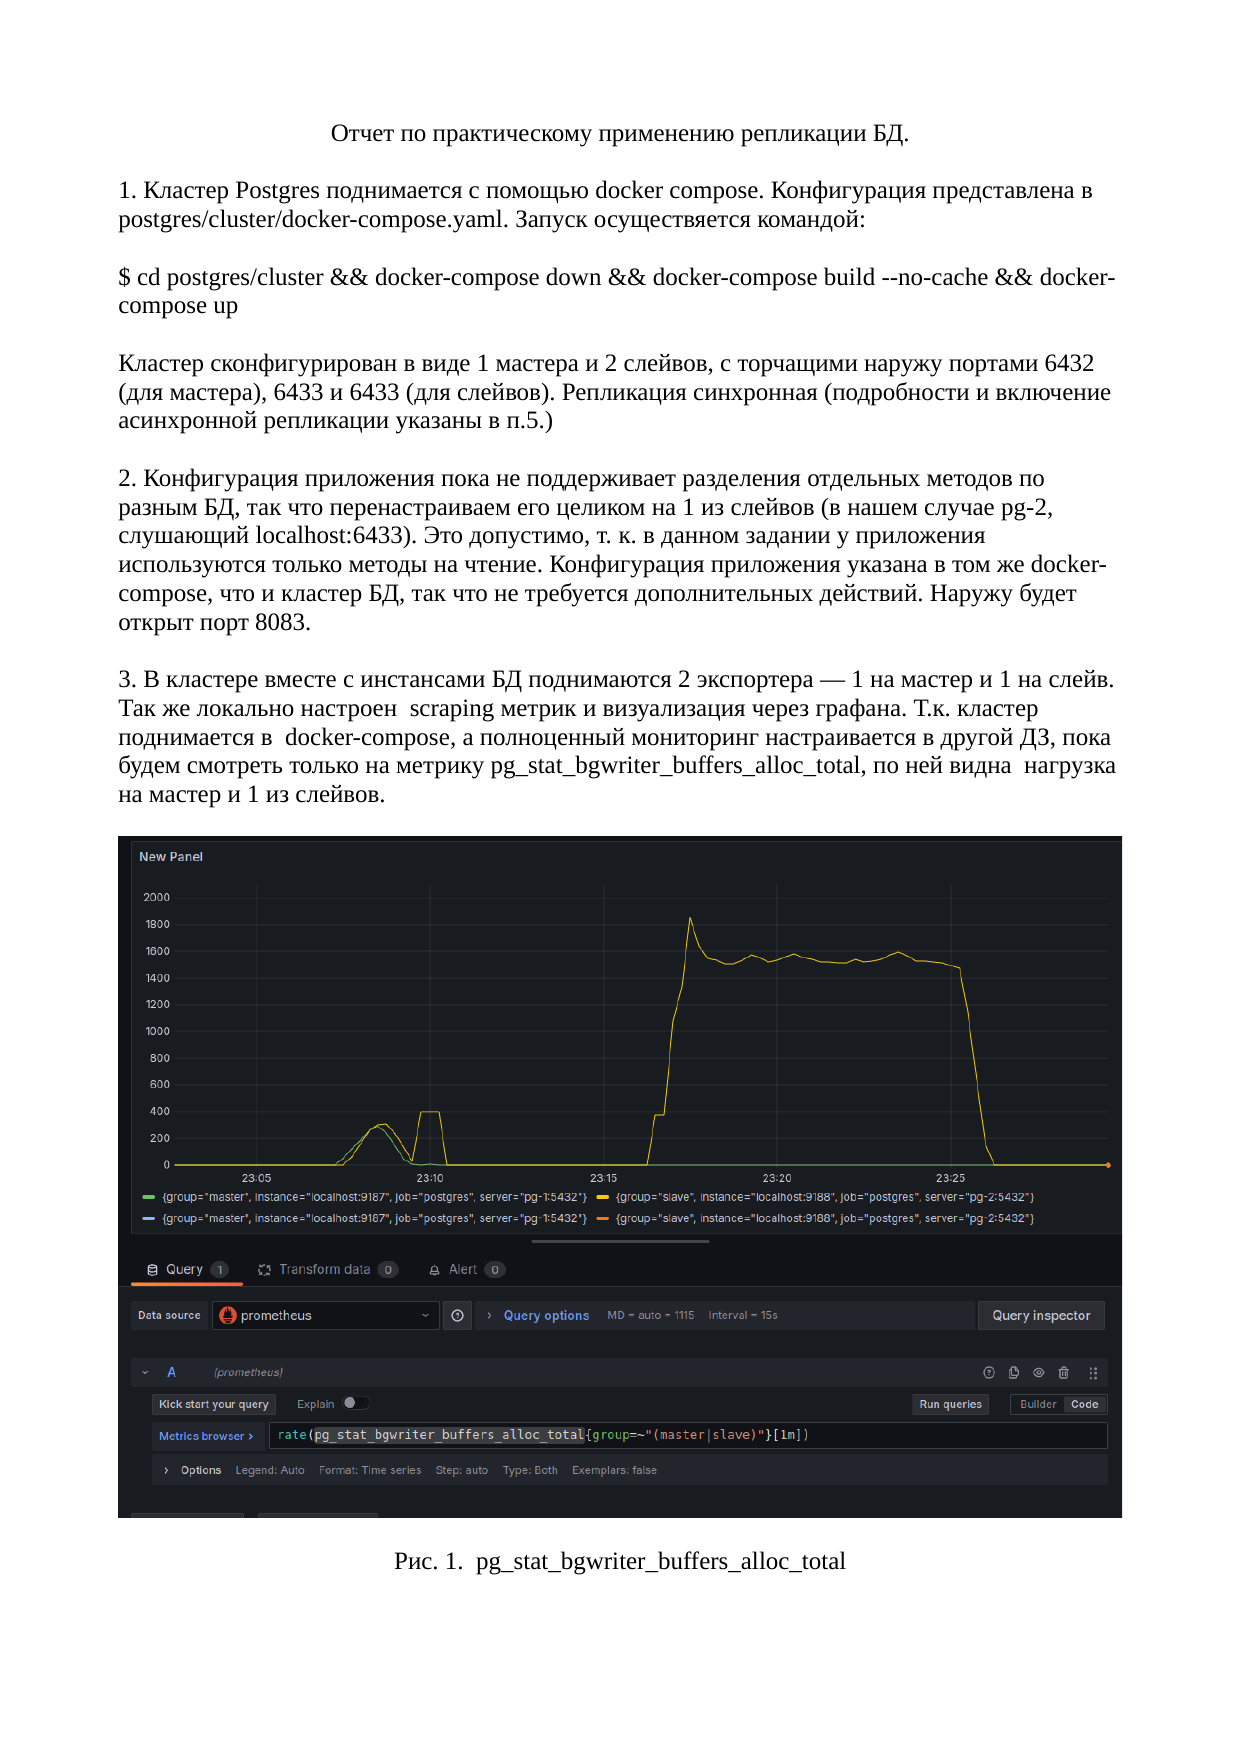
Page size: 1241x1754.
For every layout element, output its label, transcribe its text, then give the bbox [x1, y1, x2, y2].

text Отчет по практическому применению репликации БД. [118, 118, 1122, 176]
text 3. В кластере вместе с инстансами БД поднимаются 2 экспортера — 1 на мастер и 1 на слейв. Так же локально настроен scraping метрик и визуализация через графана. Т.к. кластер поднимается в docker-compose, а полноценный мониторинг настраивается в другой ДЗ, пока будем смотреть только на метрику pg_stat_bgwriter_buffers_alloc_total, по ней видна нагрузка на мастер и 1 из слейвов. [118, 664, 1122, 808]
text Кластер сконфигурирован в виде 1 мастера и 2 слейвов, с торчащими наружу портами 6432 (для мастера), 6433 и 6433 (для слейвов). Репликация синхронная (подробности и включение асинхронной репликации указаны в п.5.) 2. Конфигурация приложения пока не поддерживает разделения отдельных методов по разным БД, так что перенастраиваем его целиком на 1 из слейвов (в нашем случае pg-2, слушающий localhost:6433). Это допустимо, т. к. в данном задании у приложения используются только методы на чтение. Конфигурация приложения указана в том же docker-compose, что и кластер БД, так что не требуется дополнительных действий. Наружу будет открыт порт 8083. [118, 348, 1122, 664]
text Рис. 1. pg_stat_bgwriter_buffers_alloc_total [118, 1546, 1122, 1575]
text 1. Кластер Postgres поднимается с помощью docker compose. Конфигурация представлена в postgres/cluster/docker-compose.yaml. Запуск осуществяется командой: $ cd postgres/cluster && docker-compose down && docker-compose build --no-cache && docker-compose up [118, 176, 1122, 319]
picture [118, 836, 1123, 1518]
